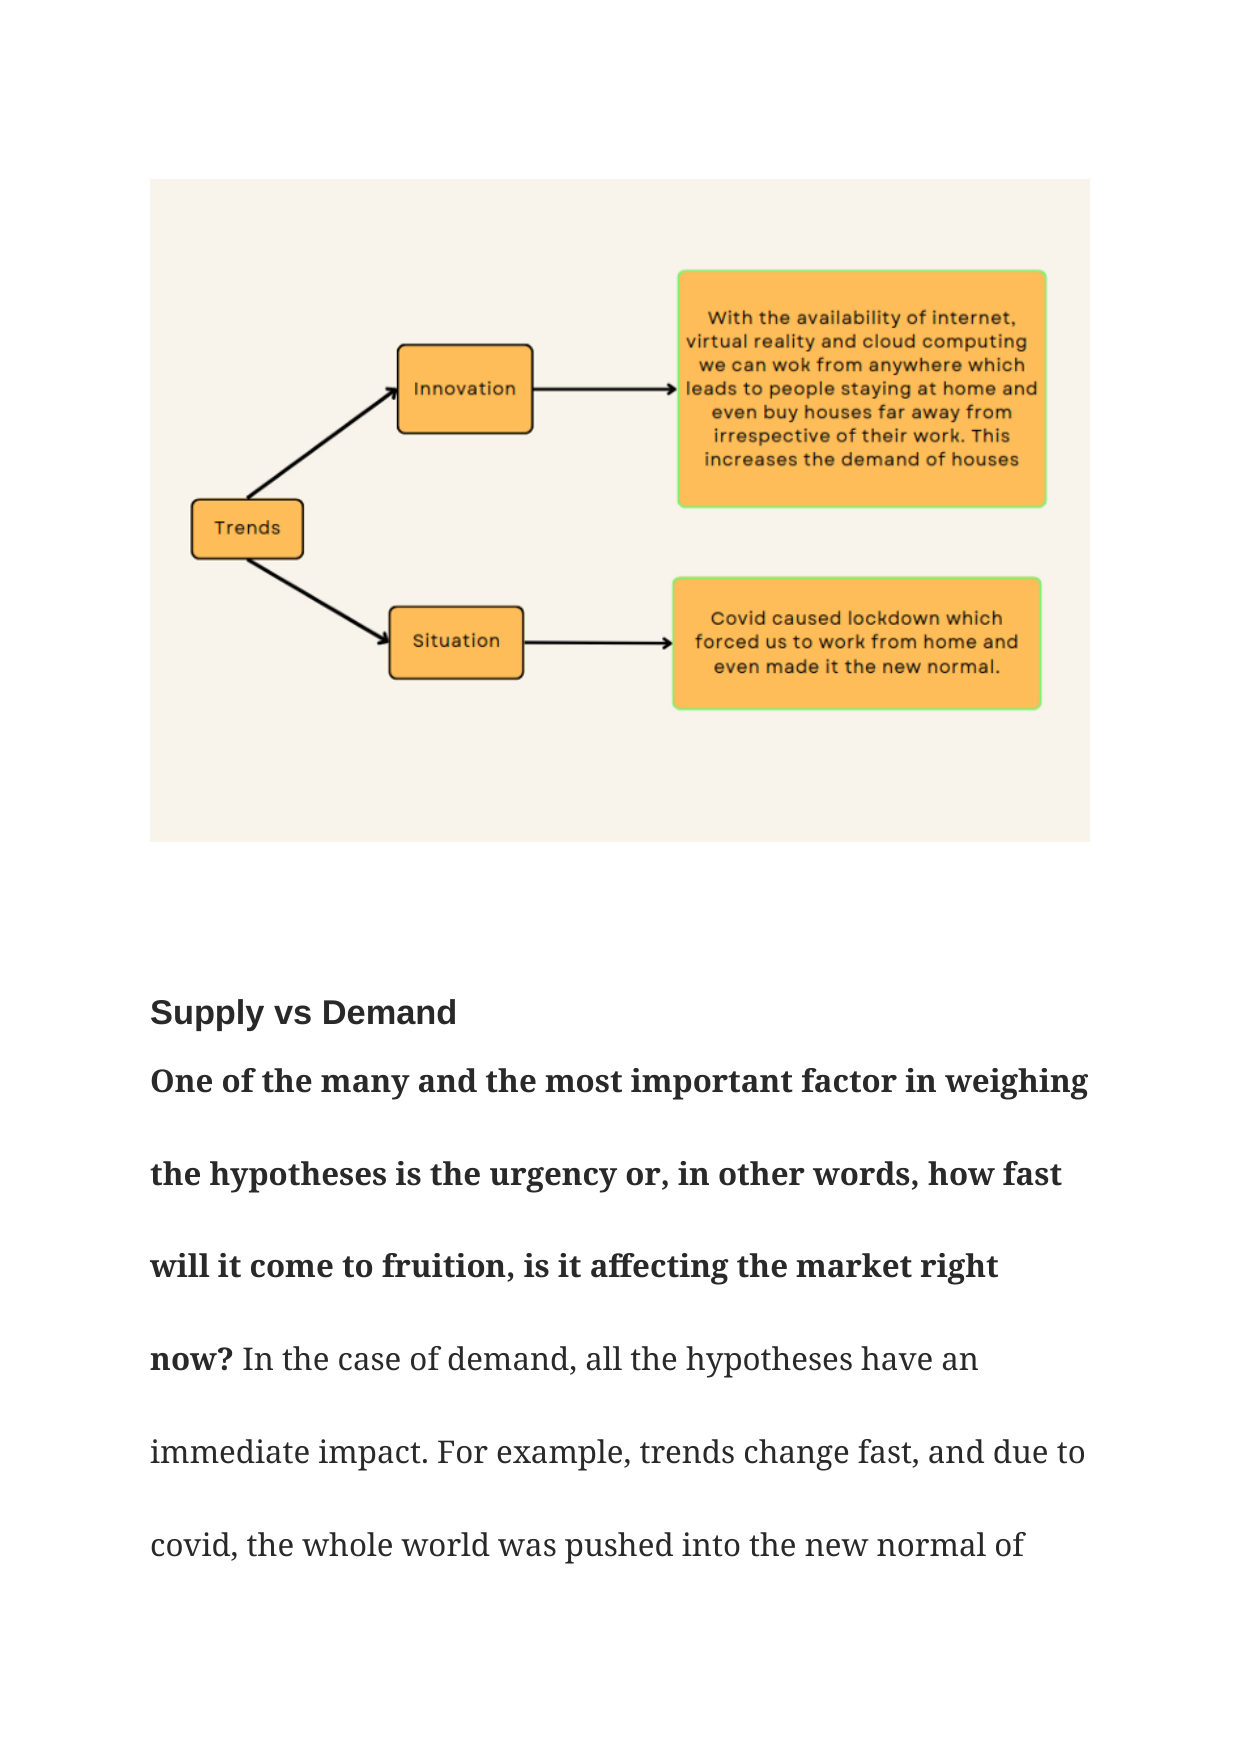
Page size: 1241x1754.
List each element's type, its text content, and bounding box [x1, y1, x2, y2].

subtitle Supply vs Demand [150, 996, 1090, 1032]
picture [150, 179, 1091, 842]
text One of the many and the most important factor in weighing the hypotheses is the urgency or, in other words, how fast will it come to fruition, is it affecting the market right now? In the case of demand, all the hypotheses have an immediate impact. For example, trends change fast, and due to covid, the whole world was pushed into the new normal of [150, 1059, 1090, 1566]
